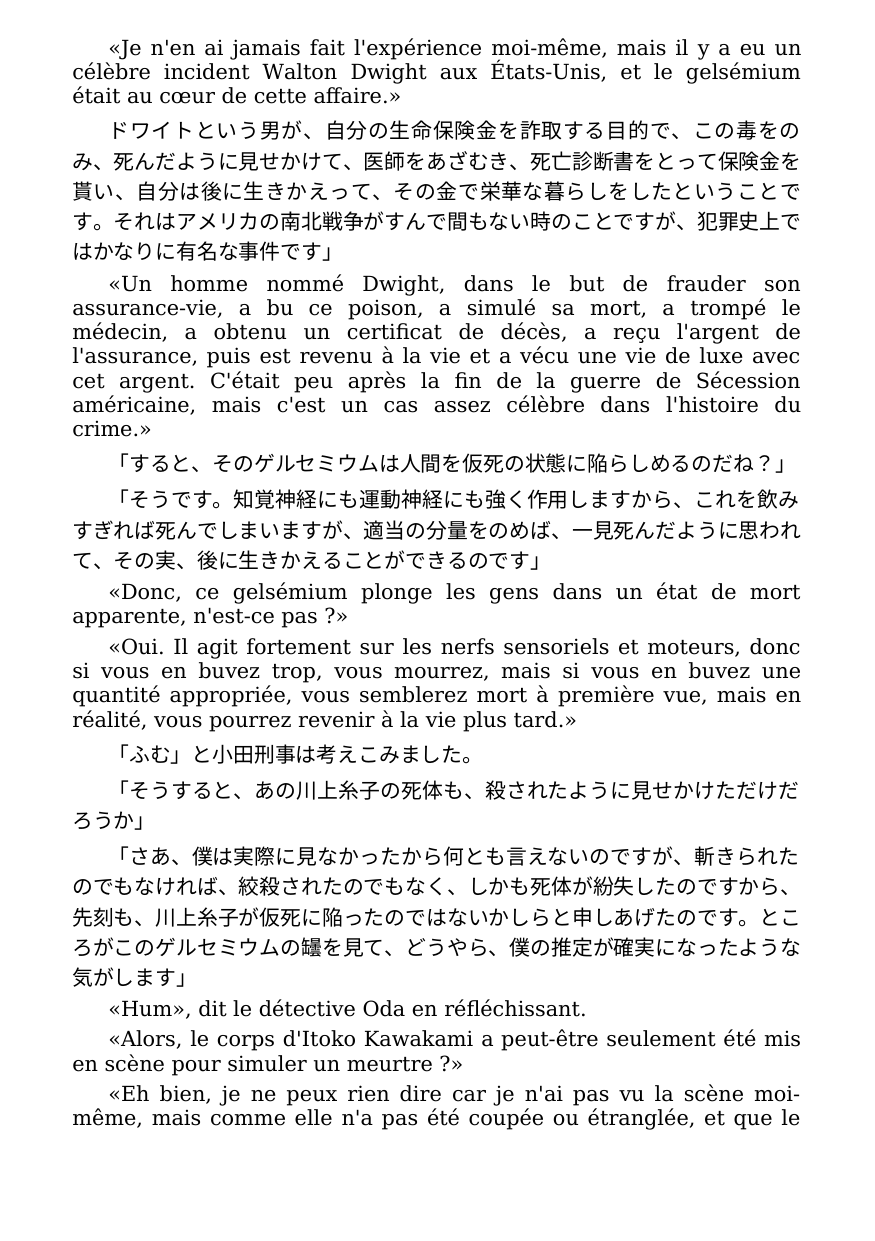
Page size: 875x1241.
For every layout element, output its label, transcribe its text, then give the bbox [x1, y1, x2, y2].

text «Alors, le corps d'Itoko Kawakami a peut-être seulement été mis en scène pour simuler un meurtre ?» [72, 1027, 802, 1076]
text 「そうすると、あの川上糸子の死体も、殺されたように見せかけただけだろうか」 [72, 774, 802, 834]
text «Oui. Il agit fortement sur les nerfs sensoriels et moteurs, donc si vous en buvez trop, vous mourrez, mais si vous en buvez une quantité appropriée, vous semblerez mort à première vue, mais en réalité, vous pourrez revenir à la vie plus tard.» [72, 635, 802, 732]
text 「さあ、僕は実際に見なかったから何とも言えないのですが、斬きられたのでもなければ、絞殺されたのでもなく、しかも死体が紛失したのですから、先刻も、川上糸子が仮死に陥ったのではないかしらと申しあげたのです。ところがこのゲルセミウムの罎を見て、どうやら、僕の推定が確実になったような気がします」 [72, 840, 802, 991]
text «Je n'en ai jamais fait l'expérience moi-même, mais il y a eu un célèbre incident Walton Dwight aux États-Unis, et le gelsémium était au cœur de cette affaire.» [72, 36, 802, 109]
text 「そうです。知覚神経にも運動神経にも強く作用しますから、これを飲みすぎれば死んでしまいますが、適当の分量をのめば、一見死んだように思われて、その実、後に生きかえることができるのです」 [72, 484, 802, 574]
text ドワイトという男が、自分の生命保険金を詐取する目的で、この毒をのみ、死んだように見せかけて、医師をあざむき、死亡診断書をとって保険金を貰い、自分は後に生きかえって、その金で栄華な暮らしをしたということです。それはアメリカの南北戦争がすんで間もない時のことですが、犯罪史上ではかなりに有名な事件です」 [72, 115, 802, 266]
text «Un homme nommé Dwight, dans le but de frauder son assurance-vie, a bu ce poison, a simulé sa mort, a trompé le médecin, a obtenu un certificat de décès, a reçu l'argent de l'assurance, puis est revenu à la vie et a vécu une vie de luxe avec cet argent. C'était peu après la fin de la guerre de Sécession américaine, mais c'est un cas assez célèbre dans l'histoire du crime.» [72, 272, 802, 442]
text «Hum», dit le détective Oda en réfléchissant. [72, 997, 802, 1022]
text «Eh bien, je ne peux rien dire car je n'ai pas vu la scène moi-même, mais comme elle n'a pas été coupée ou étranglée, et que le [72, 1082, 802, 1131]
text 「ふむ」と小田刑事は考えこみました。 [72, 738, 802, 768]
text «Donc, ce gelsémium plonge les gens dans un état de mort apparente, n'est-ce pas ?» [72, 580, 802, 629]
text 「すると、そのゲルセミウムは人間を仮死の状態に陥らしめるのだね？」 [72, 448, 802, 478]
